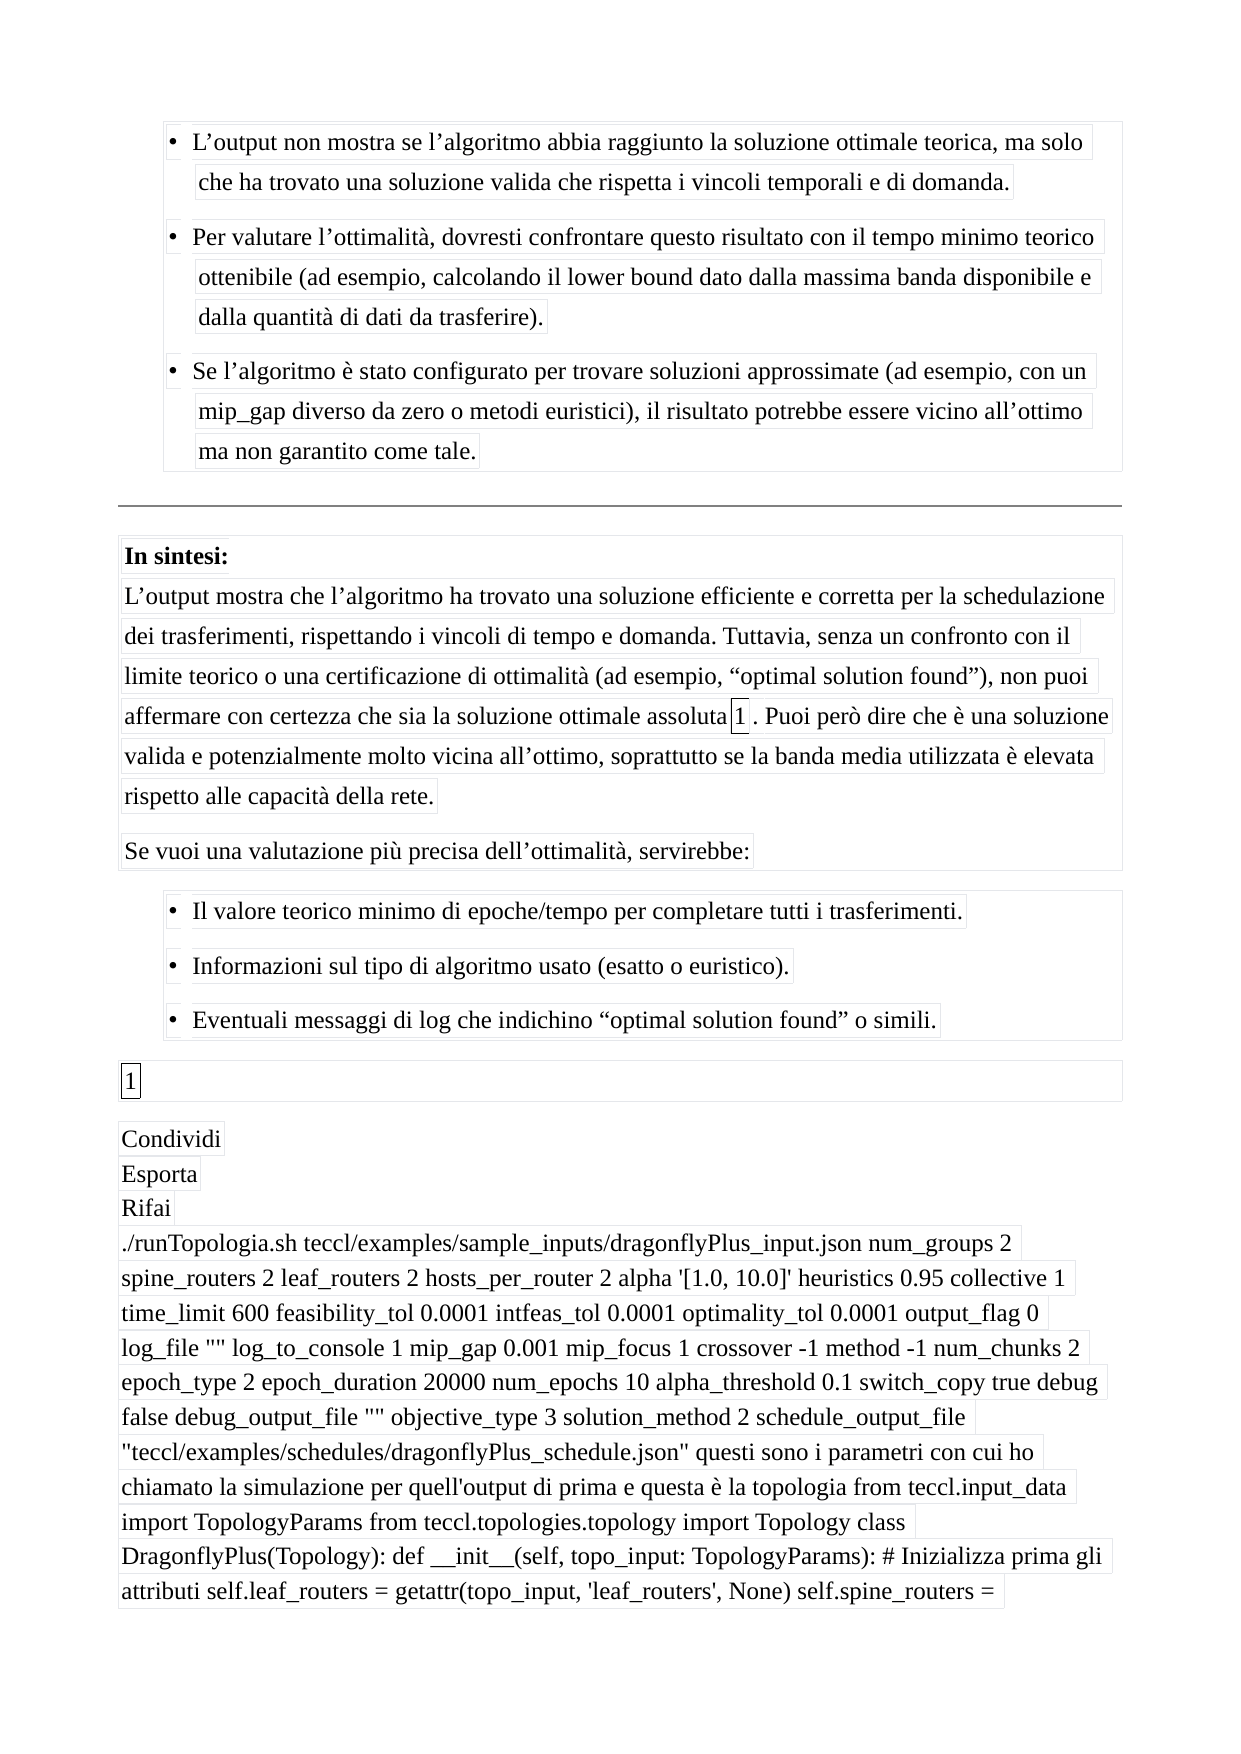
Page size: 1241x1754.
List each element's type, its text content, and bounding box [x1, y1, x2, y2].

text Se vuoi una valutazione più precisa dell’ottimalità, servirebbe: [119, 830, 1122, 870]
list Per valutare l’ottimalità, dovresti confrontare questo risultato con il tempo minimo teorico ottenibile (ad esempio, calcolando il lower bound dato dalla massima banda disponibile e dalla quantità di dati da trasferire). [164, 216, 1122, 333]
text ./runTopologia.sh teccl/examples/sample_inputs/dragonflyPlus_input.json num_groups 2 spine_routers 2 leaf_routers 2 hosts_per_router 2 alpha '[1.0, 10.0]' heuristics 0.95 collective 1 time_limit 600 feasibility_tol 0.0001 intfeas_tol 0.0001 optimality_tol 0.0001 output_flag 0 log_file "" log_to_console 1 mip_gap 0.001 mip_focus 1 crossover -1 method -1 num_chunks 2 epoch_type 2 epoch_duration 20000 num_epochs 10 alpha_threshold 0.1 switch_copy true debug false debug_output_file "" objective_type 3 solution_method 2 schedule_output_file "teccl/examples/schedules/dragonflyPlus_schedule.json" questi sono i parametri con cui ho chiamato la simulazione per quell'output di prima e questa è la topologia from teccl.input_data import TopologyParams from teccl.topologies.topology import Topology class DragonflyPlus(Topology): def __init__(self, topo_input: TopologyParams): # Inizializza prima gli attributi self.leaf_routers = getattr(topo_input, 'leaf_routers', None) self.spine_routers = getattr(topo_input, 'spine_routers', None) # Poi chiama il costruttore base super().__init__(topo_input) self.construct_topology(topo_input) def construct_topology(self, topo_input: TopologyParams): num_groups = topo_input.num_groups nodes_per_router = topo_input.hosts_per_router # Verifica che leaf e spine siano specificati if self.leaf_routers is None or self.spine_routers is None: raise ValueError("Devi specificare sia leaf_routers che spine_routers in TopologyParams") # Calcola dimensione gruppo come somma di leaf e spine r = self.leaf_routers + self.spine_routers # Velocità differenziate speed_leaf = 220 / self.chunk_size # velocità link leaf (host-host e leaf-spine) speed_spine = 80 / self.chunk_size # velocità link spine (globali) alpha_intra = topo_input.alpha[0] if len(topo_input.alpha) > 0 else 1.0 alpha_global = topo_input.alpha[1] if len(topo_input.alpha) > 1 else alpha_intra * 10 self.node_per_chassis = num_groups * r * nodes_per_router self.capacity = [[0 for _ in range(self.node_per_chassis)] for _ in range(self.node_per_chassis)] self.alpha = [[-1 for _ in range(self.node_per_chassis)] for _ in range(self.node_per_chassis)] def get_node_id(group, router, local_id): return group * r * nodes_per_router + router * nodes_per_router + local_id # 1) Host connessi solo ai leaf router (intra-router host connections) for group in range(num_groups): for leaf in range(self.leaf_routers): node_ids = [get_node_id(group, leaf, i) for i in range(nodes_per_router)] for i in node_ids: for j in node_ids: if i != j: self.capacity[i][j] = speed_leaf self.alpha[i][j] = alpha_intra # 2) Intra-group leaf-spine connections (bipartite completo) for group in range(num_groups): for leaf in range(self.leaf_routers): for spine in range(self.leaf_routers, r): for local_id in range(nodes_per_router): i = get_node_id(group, leaf, local_id) j = get_node_id(group, spine, local_id) self.capacity[i][j] = speed_leaf self.capacity[j][i] = speed_leaf self.alpha[i][j] = alpha_intra self.alpha[j][i] = alpha_intra # 3) Global links tra spine router di gruppi diversi (fully connected) for spine in range(self.leaf_routers, r): for g1 in range(num_groups): for g2 in range(g1 + 1, num_groups): for local_id in range(nodes_per_router): i = get_node_id(g1, spine, local_id) j = get_node_id(g2, spine, local_id) self.capacity[i][j] = speed_spine self.capacity[j][i] = speed_spine self.alpha[i][j] = alpha_global self.alpha[j][i] = alpha_global def set_switch_indicies(self) -> None: super().set_switch_indicies() mi sai dire di piu ora? [119, 1225, 1122, 1608]
text In sintesi: L’output mostra che l’algoritmo ha trovato una soluzione efficiente e corretta per la schedulazione dei trasferimenti, rispettando i vincoli di tempo e domanda. Tuttavia, senza un confronto con il limite teorico o una certificazione di ottimalità (ad esempio, “optimal solution found”), non puoi affermare con certezza che sia la soluzione ottimale assoluta1. Puoi però dire che è una soluzione valida e potenzialmente molto vicina all’ottimo, soprattutto se la banda media utilizzata è elevata rispetto alle capacità della rete. [119, 536, 1122, 813]
text [201, 1156, 1122, 1190]
list Se l’algoritmo è stato configurato per trovare soluzioni approssimate (ad esempio, con un mip_gap diverso da zero o metodi euristici), il risultato potrebbe essere vicino all’ottimo ma non garantito come tale. [164, 350, 1122, 471]
text Esporta [119, 1157, 200, 1190]
text [175, 1190, 1122, 1225]
text Rifai [119, 1191, 174, 1225]
list Il valore teorico minimo di epoche/tempo per completare tutti i trasferimenti. [164, 891, 1122, 928]
text [225, 1121, 1122, 1156]
text Condividi [119, 1122, 224, 1155]
list Informazioni sul tipo di algoritmo usato (esatto o euristico). [164, 945, 1122, 983]
list L’output non mostra se l’algoritmo abbia raggiunto la soluzione ottimale teorica, ma solo che ha trovato una soluzione valida che rispetta i vincoli temporali e di domanda. [164, 122, 1122, 199]
text 1 [119, 1061, 1122, 1101]
list Eventuali messaggi di log che indichino “optimal solution found” o simili. [164, 999, 1122, 1040]
